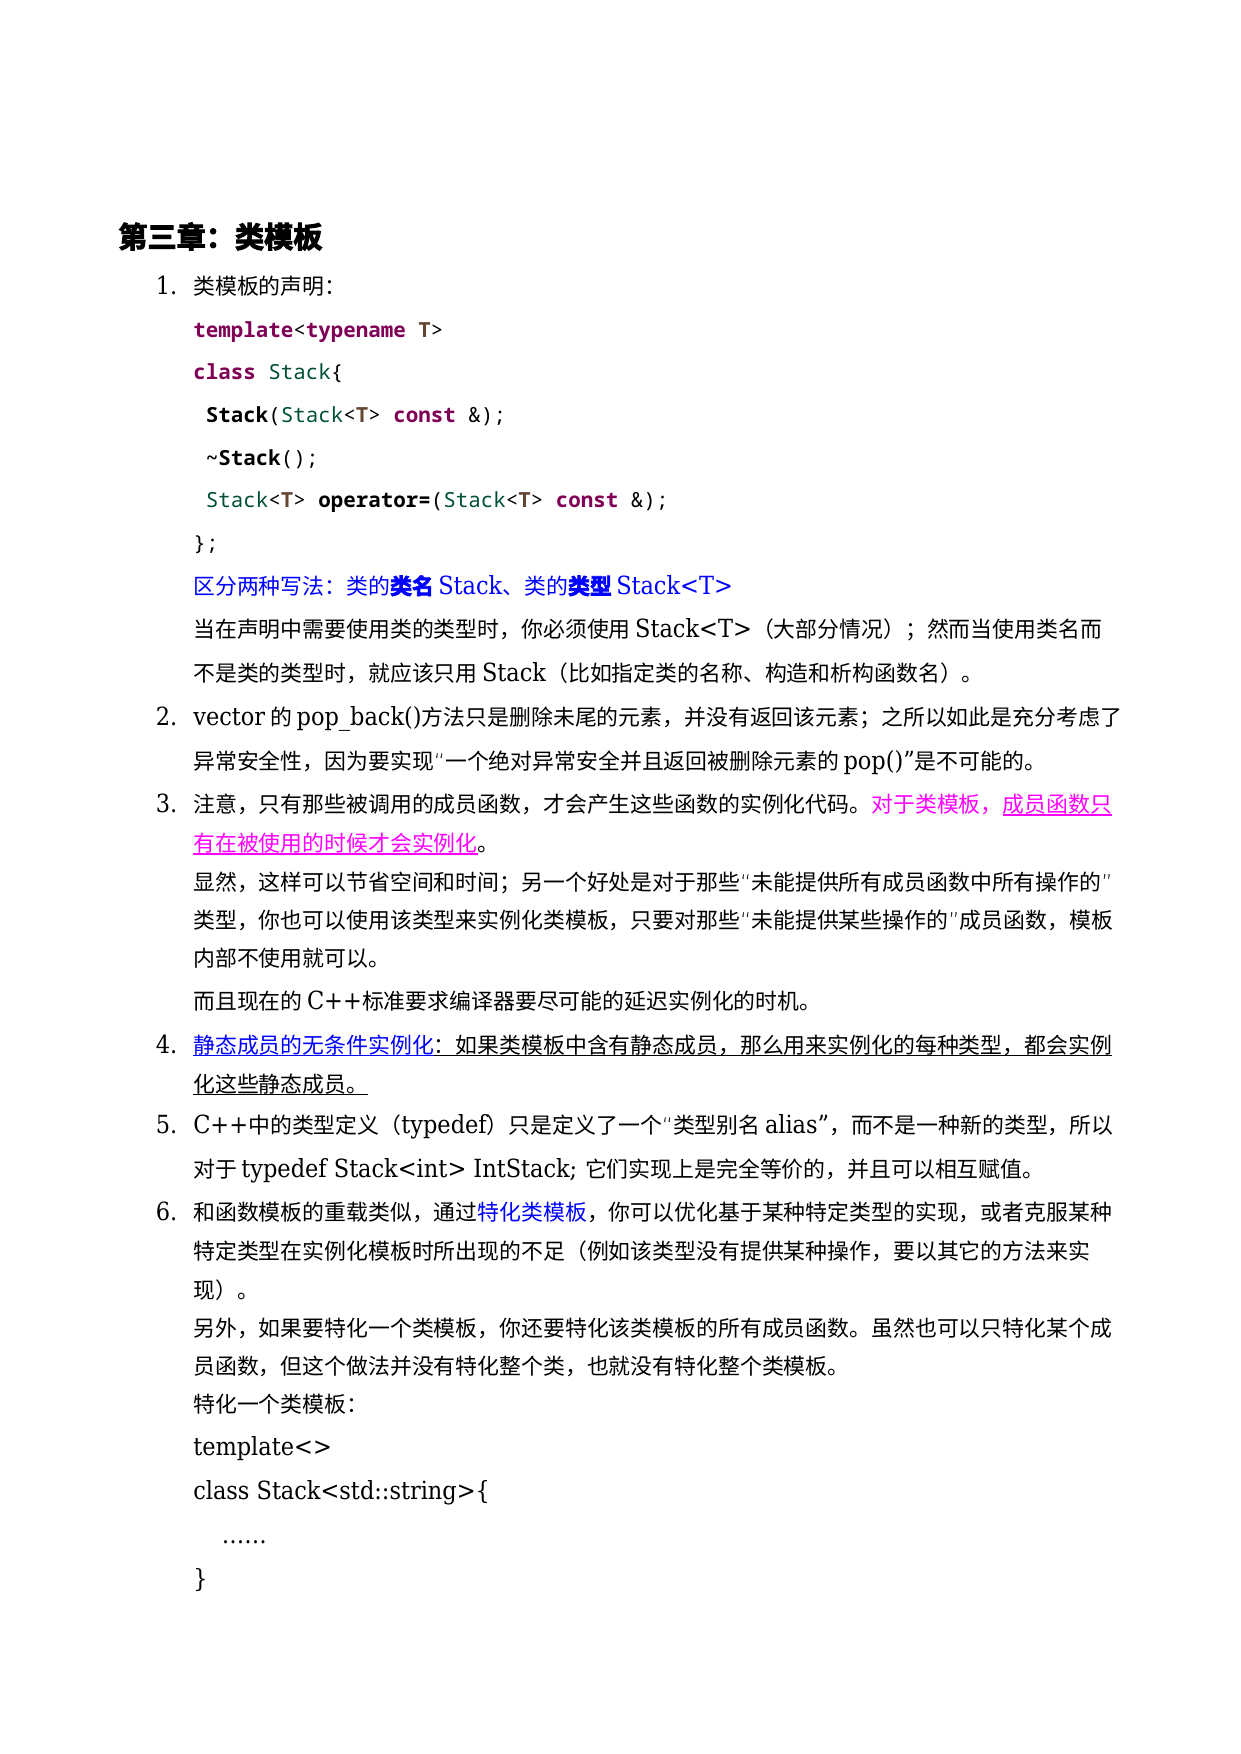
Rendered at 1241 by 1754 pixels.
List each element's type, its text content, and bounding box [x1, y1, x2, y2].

list 类模板的声明： template<typename T> class Stack{ Stack(Stack<T> const &); ~Stack(); Stack<T> operator=(Stack<T> const &); }; 区分两种写法：类的类名Stack、类的类型Stack<T> 当在声明中需要使用类的类型时，你必须使用Stack<T>（大部分情况）；然而当使用类名而不是类的类型时，就应该只用Stack（比如指定类的名称、构造和析构函数名）。 [156, 271, 1122, 687]
subtitle 第三章：类模板 [118, 221, 1122, 254]
list vector的pop_back()方法只是删除未尾的元素，并没有返回该元素；之所以如此是充分考虑了异常安全性，因为要实现“一个绝对异常安全并且返回被删除元素的pop()”是不可能的。 [156, 702, 1122, 775]
list 和函数模板的重载类似，通过特化类模板，你可以优化基于某种特定类型的实现，或者克服某种特定类型在实例化模板时所出现的不足（例如该类型没有提供某种操作，要以其它的方法来实现）。 另外，如果要特化一个类模板，你还要特化该类模板的所有成员函数。虽然也可以只特化某个成员函数，但这个做法并没有特化整个类，也就没有特化整个类模板。 特化一个类模板： template<> class Stack<std::string>{ …… } [156, 1198, 1122, 1593]
list 静态成员的无条件实例化：如果类模板中含有静态成员，那么用来实例化的每种类型，都会实例化这些静态成员。 [156, 1030, 1122, 1097]
list C++中的类型定义（typedef）只是定义了一个“类型别名alias”，而不是一种新的类型，所以对于typedef Stack<int> IntStack; 它们实现上是完全等价的，并且可以相互赋值。 [156, 1110, 1122, 1183]
list 注意，只有那些被调用的成员函数，才会产生这些函数的实例化代码。对于类模板，成员函数只有在被使用的时候才会实例化。 显然，这样可以节省空间和时间；另一个好处是对于那些“未能提供所有成员函数中所有操作的”类型，你也可以使用该类型来实例化类模板，只要对那些“未能提供某些操作的”成员函数，模板内部不使用就可以。 而且现在的C++标准要求编译器要尽可能的延迟实例化的时机。 [156, 789, 1122, 1015]
